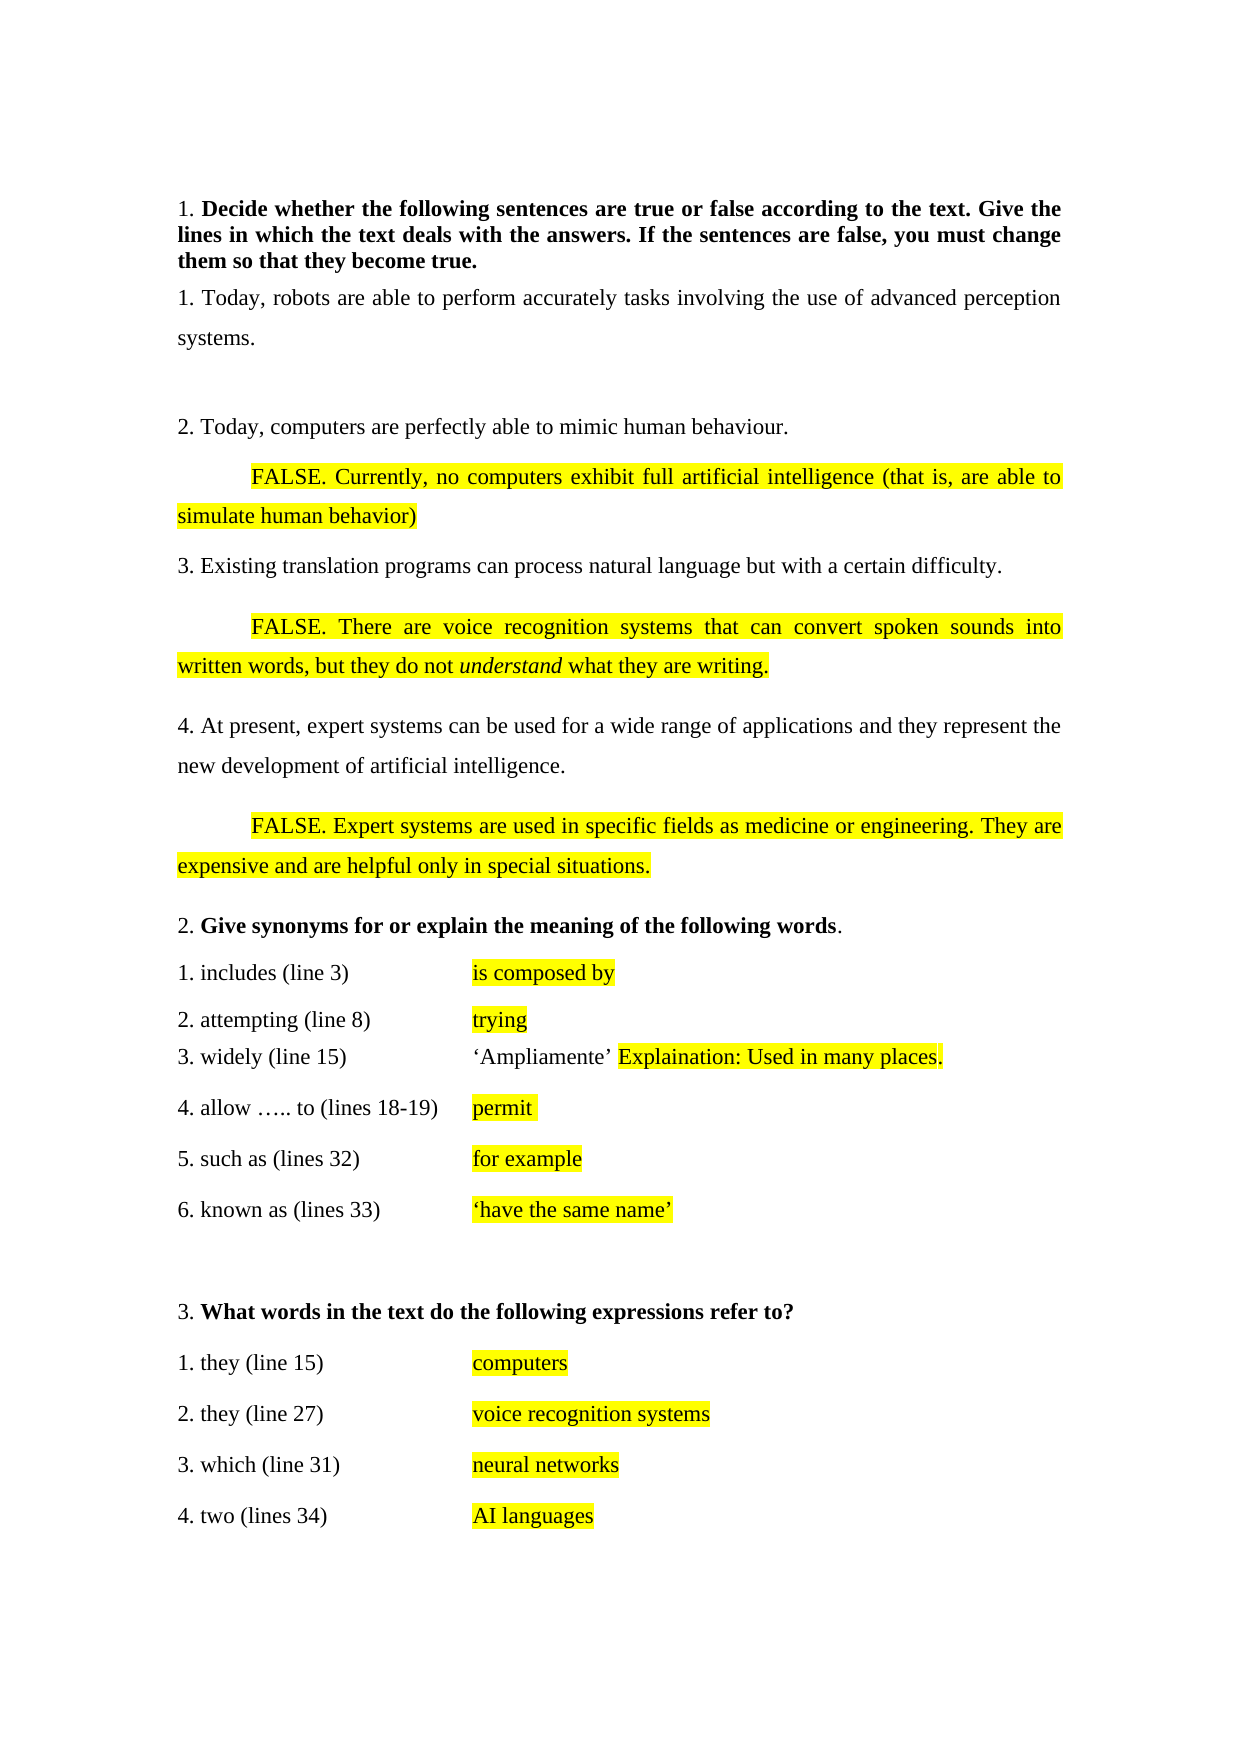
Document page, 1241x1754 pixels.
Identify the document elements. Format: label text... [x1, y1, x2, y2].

text 1. includes (line 3) is composed by [177, 959, 1063, 986]
text FALSE. Currently, no computers exhibit full artificial intelligence (that is, are able to simulate human behavior) [177, 463, 1063, 529]
text 4. At present, expert systems can be used for a wide range of applications and they represent the new development of artificial intelligence. [177, 712, 1063, 778]
text 1. Decide whether the following sentences are true or false according to the text. Give the lines in which the text deals with the answers. If the sentences are false, you must change them so that they become true. [177, 195, 1063, 274]
text 6. known as (lines 33) ‘have the same name’ [177, 1196, 1063, 1223]
text 2. Today, computers are perfectly able to mimic human behaviour. [177, 413, 1063, 439]
text FALSE. There are voice recognition systems that can convert spoken sounds into written words, but they do not understand what they are writing. [177, 613, 1063, 678]
text 2. they (line 27) voice recognition systems [177, 1401, 1063, 1427]
text 3. Existing translation programs can process natural language but with a certain difficulty. [177, 552, 1063, 579]
text 2. Give synonyms for or explain the meaning of the following words. [177, 912, 1063, 938]
text 4. two (lines 34) AI languages [177, 1503, 1063, 1529]
text 4. allow ….. to (lines 18-19) permit [177, 1094, 1063, 1121]
text 1. they (line 15) computers [177, 1349, 1063, 1376]
text 3. widely (line 15) ‘Ampliamente’ Explaination: Used in many places. [177, 1043, 1063, 1069]
text 2. attempting (line 8) trying [177, 1006, 1063, 1033]
text 1. Today, robots are able to perform accurately tasks involving the use of advanced perception systems. [177, 284, 1063, 350]
text 3. What words in the text do the following expressions refer to? [177, 1298, 1063, 1325]
text 5. such as (lines 32) for example [177, 1145, 1063, 1172]
text FALSE. Expert systems are used in specific fields as medicine or engineering. They are expensive and are helpful only in special situations. [177, 812, 1063, 878]
text 3. which (line 31) neural networks [177, 1452, 1063, 1478]
